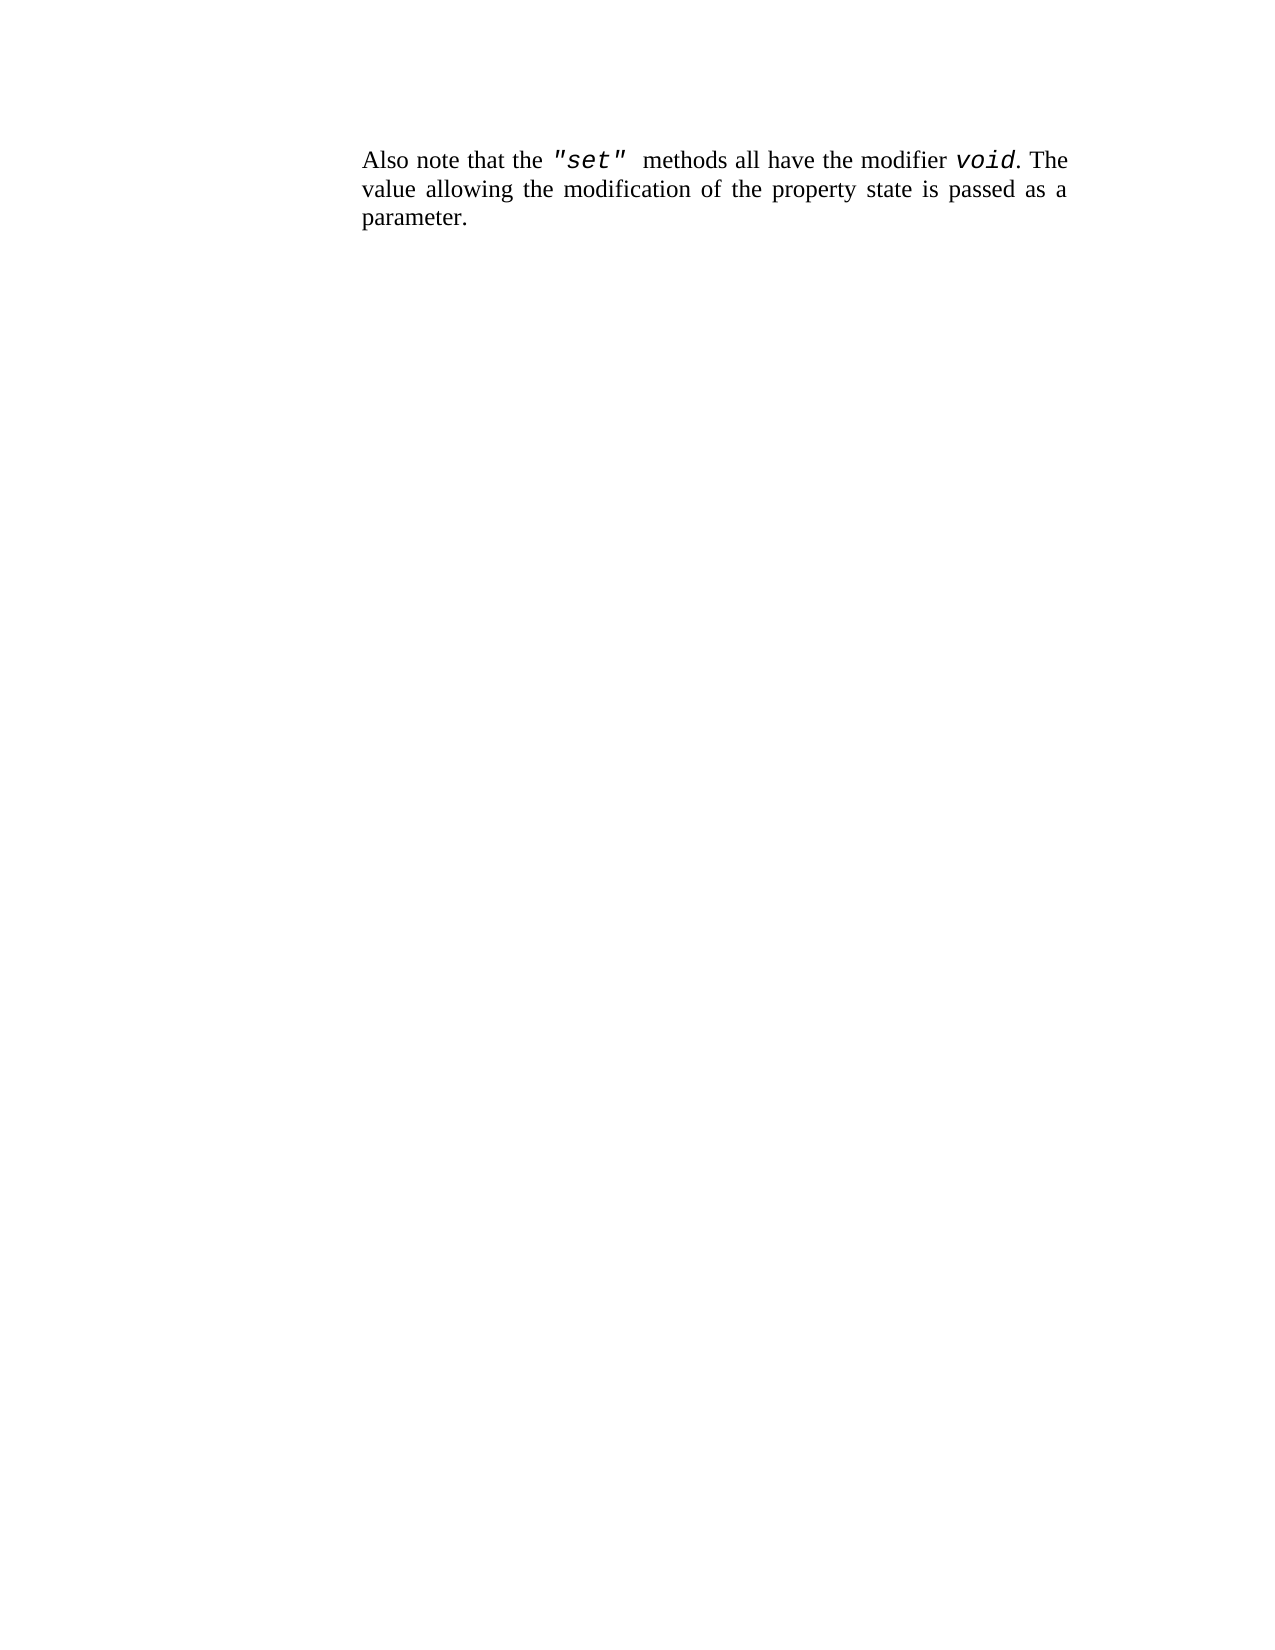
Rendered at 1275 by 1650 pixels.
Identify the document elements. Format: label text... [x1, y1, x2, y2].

table_header [111, 146, 354, 231]
table_header Also note that the "set" methods all have the modifier void. The value allowing the modification of the property state is passed as a parameter. [354, 146, 1075, 231]
